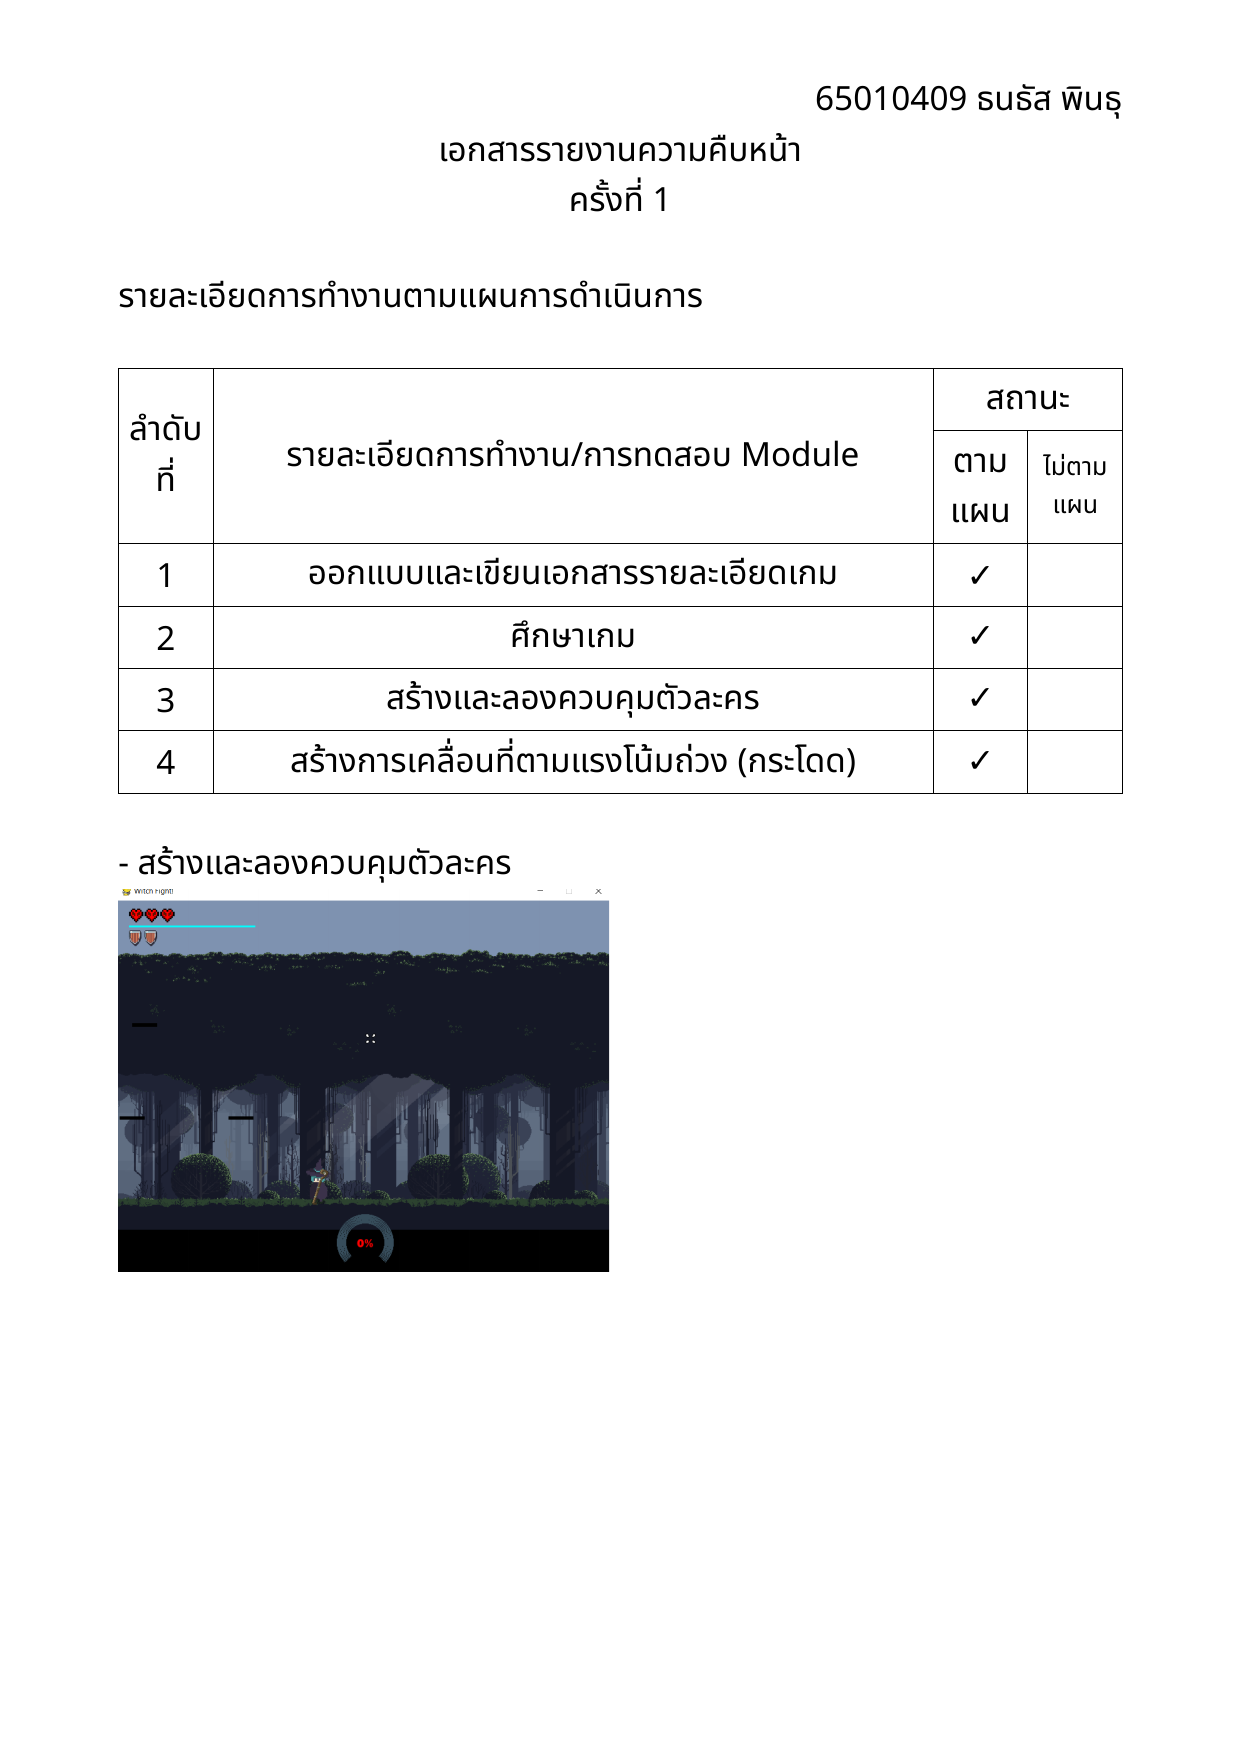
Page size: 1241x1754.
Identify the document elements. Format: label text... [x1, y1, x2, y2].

text ครั้งที่ 1 [118, 176, 1122, 227]
table_cell 3 [119, 669, 213, 730]
table_cell ✓ [934, 607, 1027, 668]
table_header สถานะ [934, 369, 1122, 430]
table_cell ✓ [934, 669, 1027, 730]
table_cell [1028, 731, 1122, 793]
table_cell 4 [119, 731, 213, 793]
table_cell สร้างการเคลื่อนที่ตามแรงโน้มถ่วง (กระโดด) [214, 731, 933, 793]
table_cell ✓ [934, 544, 1027, 606]
table_cell ออกแบบและเขียนเอกสารรายละเอียดเกม [214, 544, 933, 606]
table_cell [1028, 544, 1122, 606]
table_cell สร้างและลองควบคุมตัวละคร [214, 669, 933, 730]
table_cell [1028, 669, 1122, 730]
text - สร้างและลองควบคุมตัวละคร [118, 839, 1122, 889]
table_cell ตามแผน [934, 431, 1027, 543]
table_cell ศึกษาเกม [214, 607, 933, 668]
text เอกสารรายงานความคืบหน้า [118, 126, 1122, 176]
table_header ลำดับที่ [119, 369, 213, 543]
table_header รายละเอียดการทำงาน/การทดสอบ Module [214, 369, 933, 543]
table_cell ไม่ตามแผน [1028, 431, 1122, 543]
table_cell [1028, 607, 1122, 668]
table_cell ✓ [934, 731, 1027, 793]
table_cell 1 [119, 544, 213, 606]
text รายละเอียดการทำงานตามแผนการดำเนินการ [118, 272, 1122, 322]
table_cell 2 [119, 607, 213, 668]
